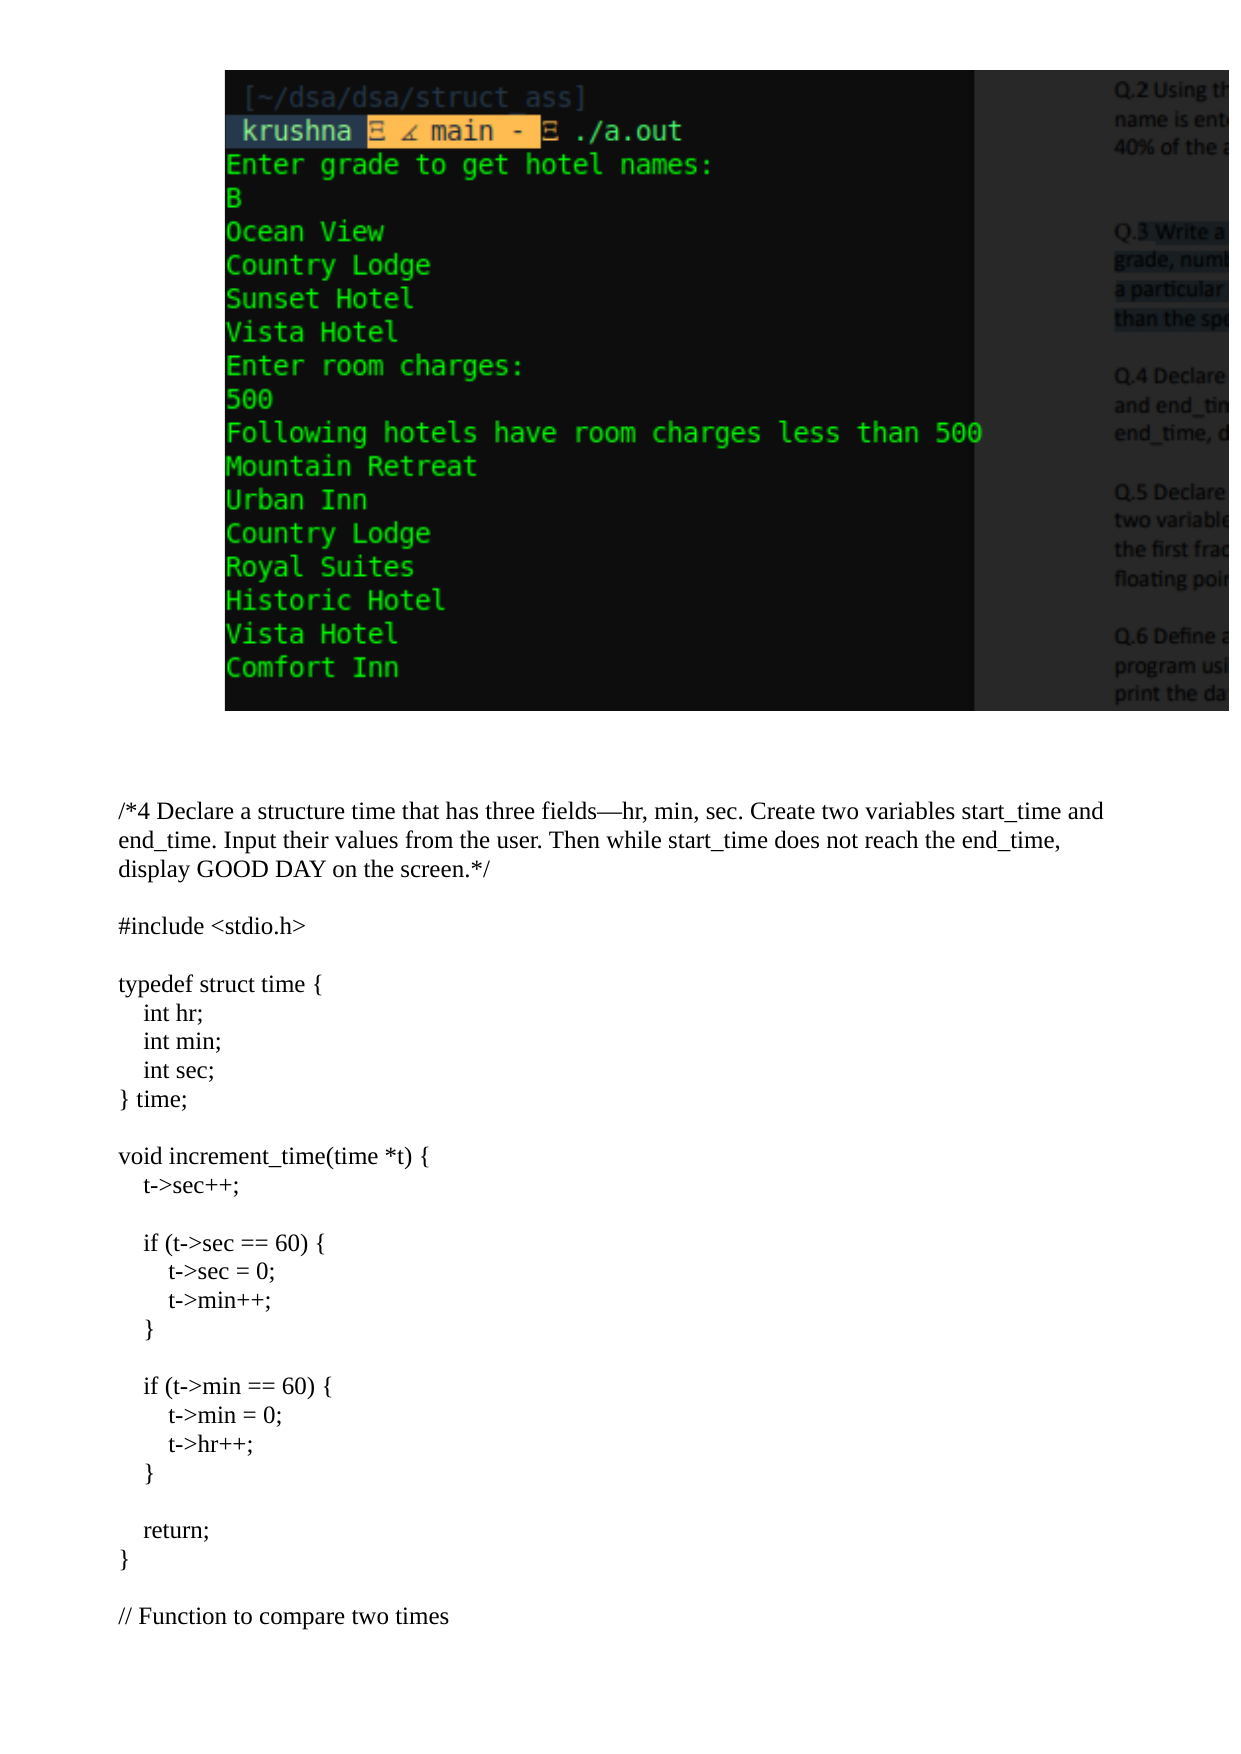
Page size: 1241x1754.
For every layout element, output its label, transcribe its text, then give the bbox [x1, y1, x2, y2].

text int min; [118, 1026, 1122, 1055]
text return; [118, 1515, 1122, 1544]
text } time; [118, 1084, 1122, 1113]
text t->min = 0; [118, 1400, 1122, 1429]
text int hr; [118, 998, 1122, 1026]
text } [118, 1544, 1122, 1573]
text t->hr++; [118, 1429, 1122, 1458]
text // Function to compare two times [118, 1601, 1122, 1630]
text /*4 Declare a structure time that has three fields—hr, min, sec. Create two variables start_time and end_time. Input their values from the user. Then while start_time does not reach the end_time, display GOOD DAY on the screen.*/ [118, 796, 1122, 883]
text if (t->sec == 60) { [118, 1228, 1122, 1256]
text } [118, 1314, 1122, 1343]
text t->sec = 0; [118, 1256, 1122, 1285]
picture [224, 70, 1229, 711]
text int sec; [118, 1055, 1122, 1084]
text #include <stdio.h> [118, 911, 1122, 940]
text t->min++; [118, 1285, 1122, 1314]
text } [118, 1458, 1122, 1486]
text void increment_time(time *t) { [118, 1141, 1122, 1170]
text if (t->min == 60) { [118, 1371, 1122, 1400]
text typedef struct time { [118, 969, 1122, 998]
text t->sec++; [118, 1170, 1122, 1199]
